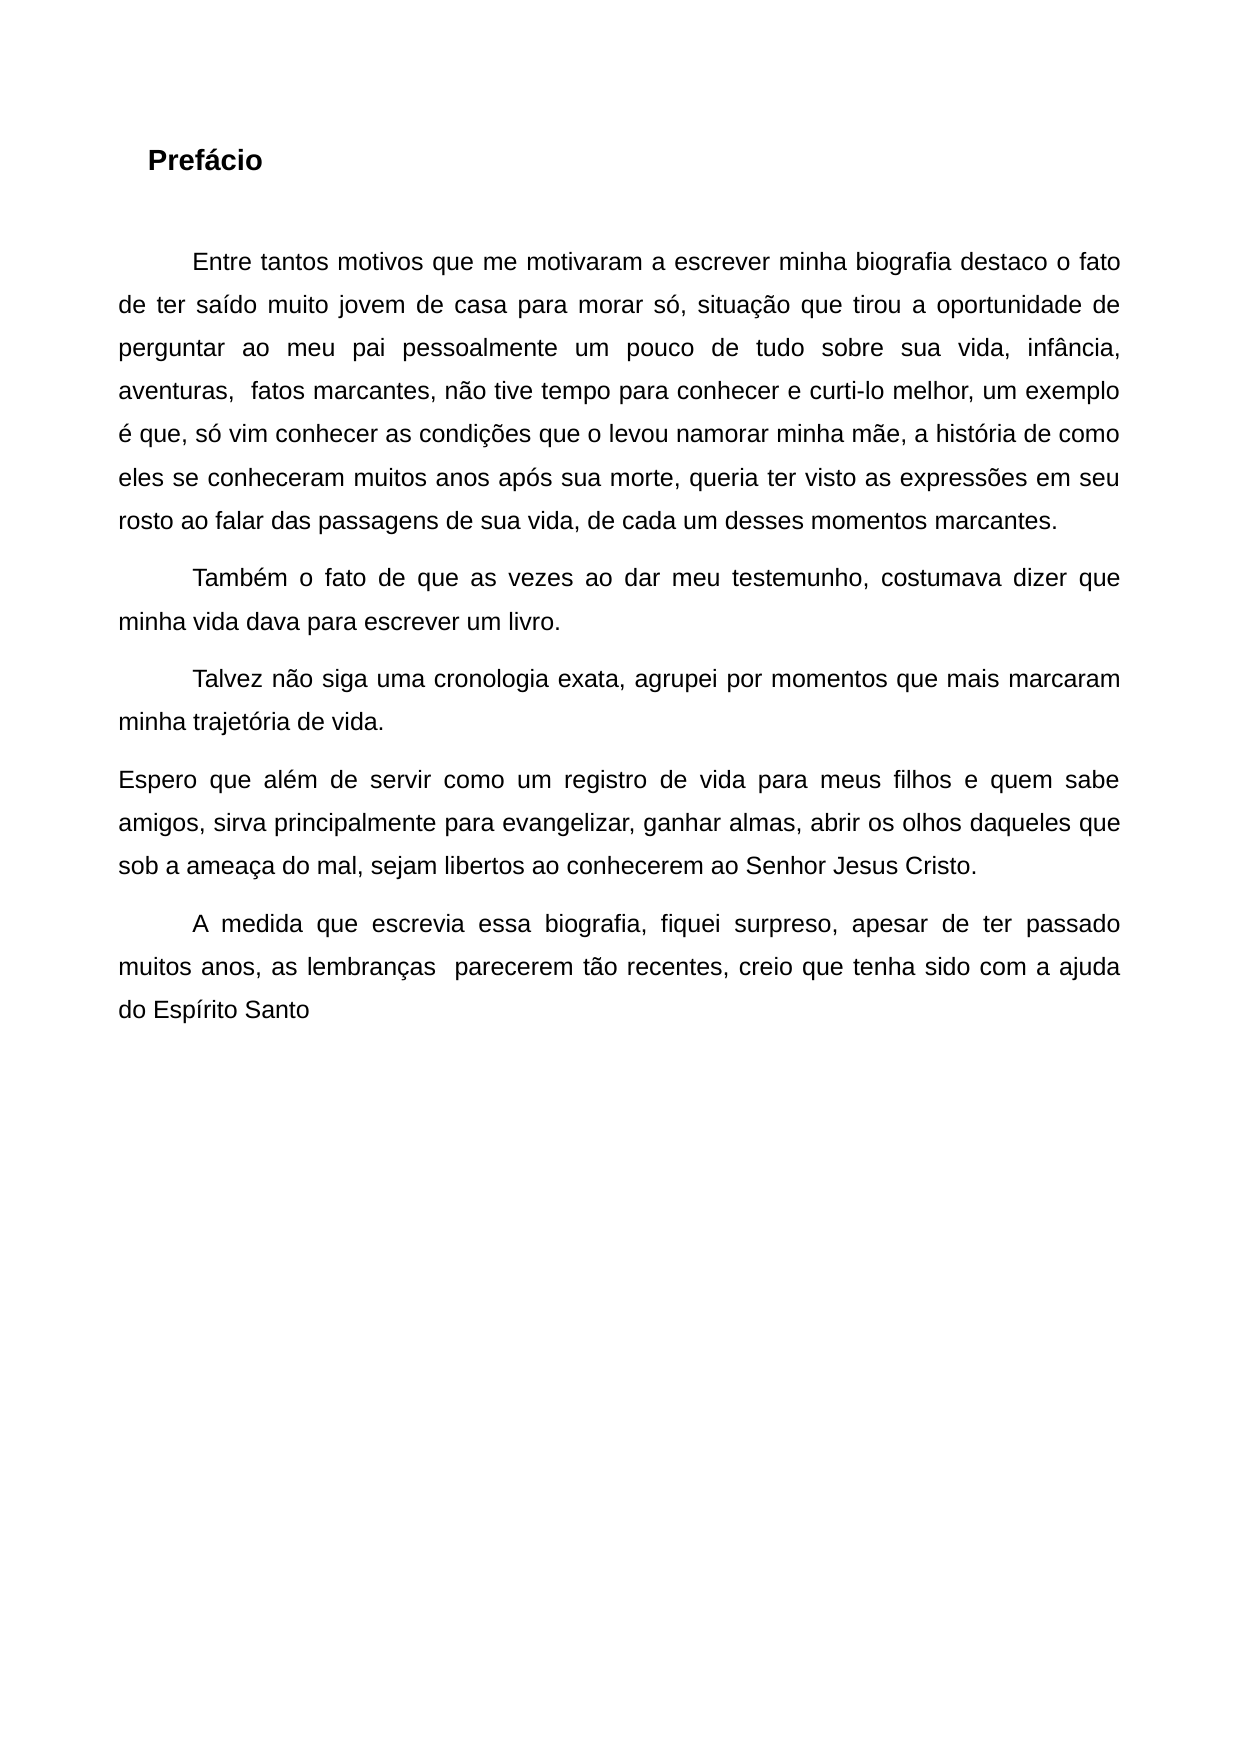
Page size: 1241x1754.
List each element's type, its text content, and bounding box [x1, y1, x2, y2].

text Talvez não siga uma cronologia exata, agrupei por momentos que mais marcaram minha trajetória de vida. [118, 664, 1122, 736]
text Entre tantos motivos que me motivaram a escrever minha biografia destaco o fato de ter saído muito jovem de casa para morar só, situação que tirou a oportunidade de perguntar ao meu pai pessoalmente um pouco de tudo sobre sua vida, infância, aventuras, fatos marcantes, não tive tempo para conhecer e curti-lo melhor, um exemplo é que, só vim conhecer as condições que o levou namorar minha mãe, a história de como eles se conheceram muitos anos após sua morte, queria ter visto as expressões em seu rosto ao falar das passagens de sua vida, de cada um desses momentos marcantes. [118, 247, 1122, 534]
subtitle Prefácio [118, 143, 1122, 177]
text Também o fato de que as vezes ao dar meu testemunho, costumava dizer que minha vida dava para escrever um livro. [118, 563, 1122, 635]
text A medida que escrevia essa biografia, fiquei surpreso, apesar de ter passado muitos anos, as lembranças parecerem tão recentes, creio que tenha sido com a ajuda do Espírito Santo [118, 909, 1122, 1024]
text Espero que além de servir como um registro de vida para meus filhos e quem sabe amigos, sirva principalmente para evangelizar, ganhar almas, abrir os olhos daqueles que sob a ameaça do mal, sejam libertos ao conhecerem ao Senhor Jesus Cristo. [118, 765, 1122, 880]
